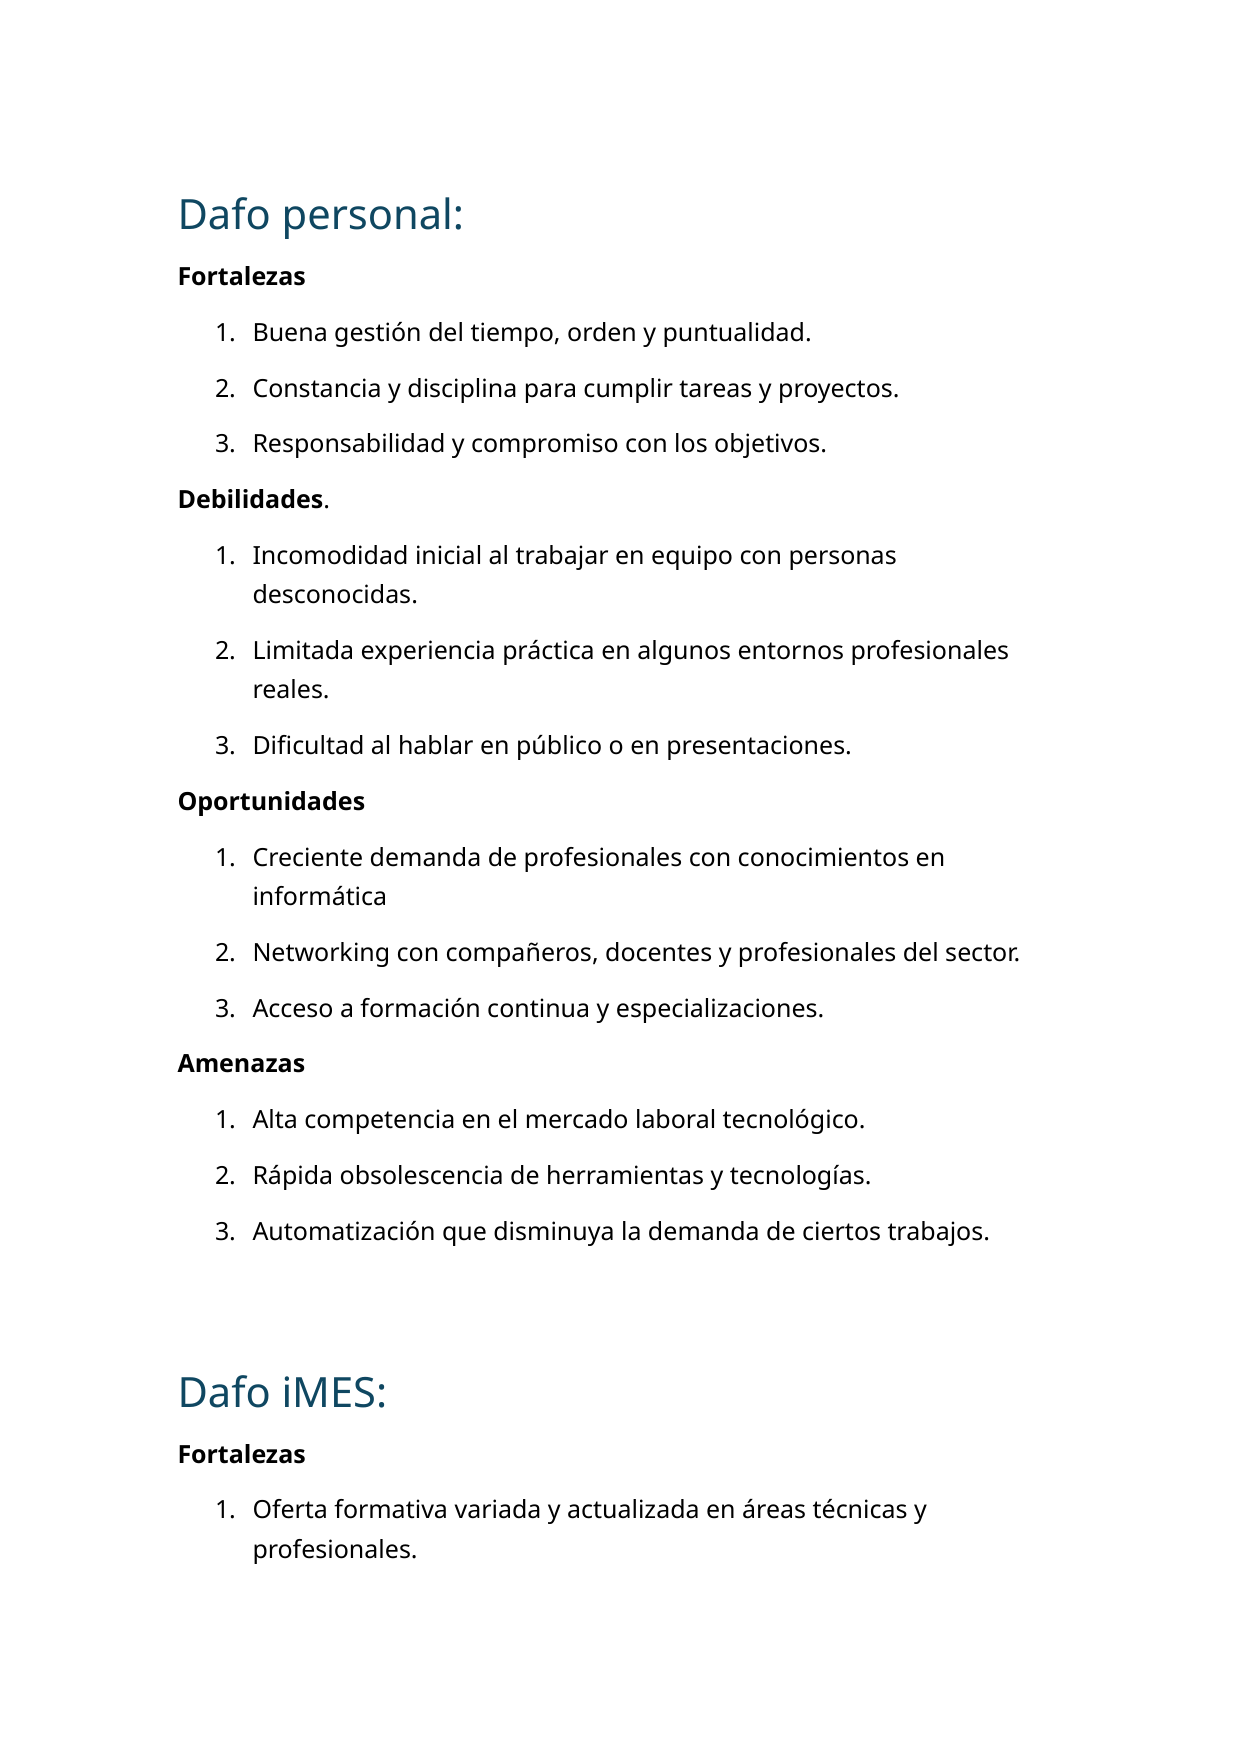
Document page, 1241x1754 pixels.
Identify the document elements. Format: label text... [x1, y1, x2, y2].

subtitle Dafo personal: [177, 185, 1063, 242]
list Buena gestión del tiempo, orden y puntualidad. [215, 314, 1063, 348]
list Creciente demanda de profesionales con conocimientos en informática [215, 839, 1063, 913]
list Networking con compañeros, docentes y profesionales del sector. [215, 934, 1063, 968]
list Limitada experiencia práctica en algunos entornos profesionales reales. [215, 633, 1063, 706]
text Debilidades. [177, 482, 1063, 516]
text Fortalezas [177, 259, 1063, 293]
list Oferta formativa variada y actualizada en áreas técnicas y profesionales. [215, 1492, 1063, 1565]
list Dificultad al hablar en público o en presentaciones. [215, 728, 1063, 762]
list Incomodidad inicial al trabajar en equipo con personas desconocidas. [215, 538, 1063, 611]
list Rápida obsolescencia de herramientas y tecnologías. [215, 1158, 1063, 1192]
list Constancia y disciplina para cumplir tareas y proyectos. [215, 370, 1063, 404]
text Oportunidades [177, 784, 1063, 818]
subtitle Dafo iMES: [177, 1363, 1063, 1419]
list Alta competencia en el mercado laboral tecnológico. [215, 1102, 1063, 1136]
list Responsabilidad y compromiso con los objetivos. [215, 426, 1063, 460]
list Acceso a formación continua y especializaciones. [215, 990, 1063, 1024]
text Fortalezas [177, 1436, 1063, 1470]
list Automatización que disminuya la demanda de ciertos trabajos. [215, 1214, 1063, 1248]
text Amenazas [177, 1046, 1063, 1080]
